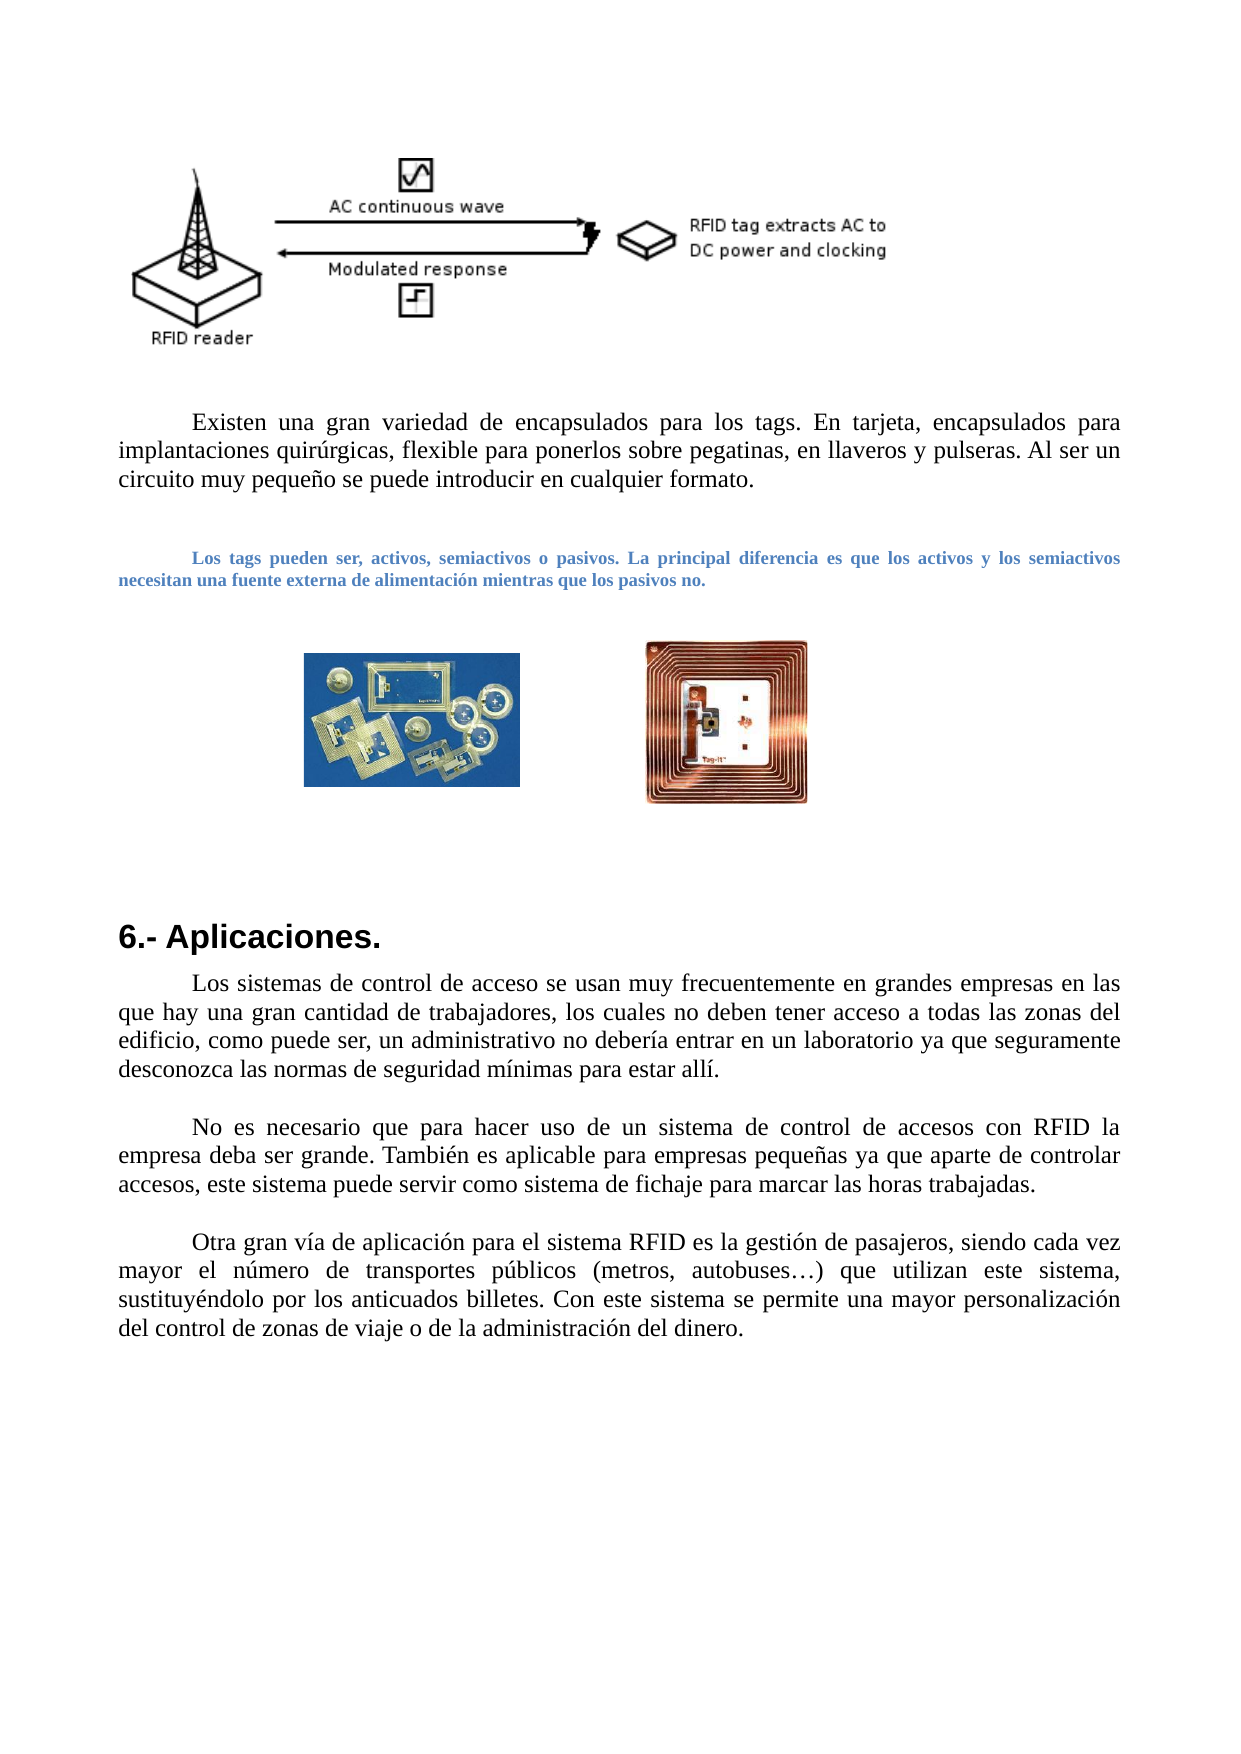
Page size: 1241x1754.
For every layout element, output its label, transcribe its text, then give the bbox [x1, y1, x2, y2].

subtitle 6.- Aplicaciones. [118, 917, 1122, 956]
text Otra gran vía de aplicación para el sistema RFID es la gestión de pasajeros, siendo cada vez mayor el número de transportes públicos (metros, autobuses…) que utilizan este sistema, sustituyéndolo por los anticuados billetes. Con este sistema se permite una mayor personalización del control de zonas de viaje o de la administración del dinero. [118, 1227, 1122, 1342]
text Los tags pueden ser, activos, semiactivos o pasivos. La principal diferencia es que los activos y los semiactivos necesitan una fuente externa de alimentación mientras que los pasivos no. [118, 547, 1122, 590]
picture [645, 640, 808, 804]
text No es necesario que para hacer uso de un sistema de control de accesos con RFID la empresa deba ser grande. También es aplicable para empresas pequeñas ya que aparte de controlar accesos, este sistema puede servir como sistema de fichaje para marcar las horas trabajadas. [118, 1112, 1122, 1198]
picture [303, 653, 520, 787]
text Existen una gran variedad de encapsulados para los tags. En tarjeta, encapsulados para implantaciones quirúrgicas, flexible para ponerlos sobre pegatinas, en llaveros y pulseras. Al ser un circuito muy pequeño se puede introducir en cualquier formato. [118, 407, 1122, 493]
text Los sistemas de control de acceso se usan muy frecuentemente en grandes empresas en las que hay una gran cantidad de trabajadores, los cuales no deben tener acceso a todas las zonas del edificio, como puede ser, un administrativo no debería entrar en un laboratorio ya que seguramente desconozca las normas de seguridad mínimas para estar allí. [118, 968, 1122, 1083]
picture [131, 158, 887, 357]
